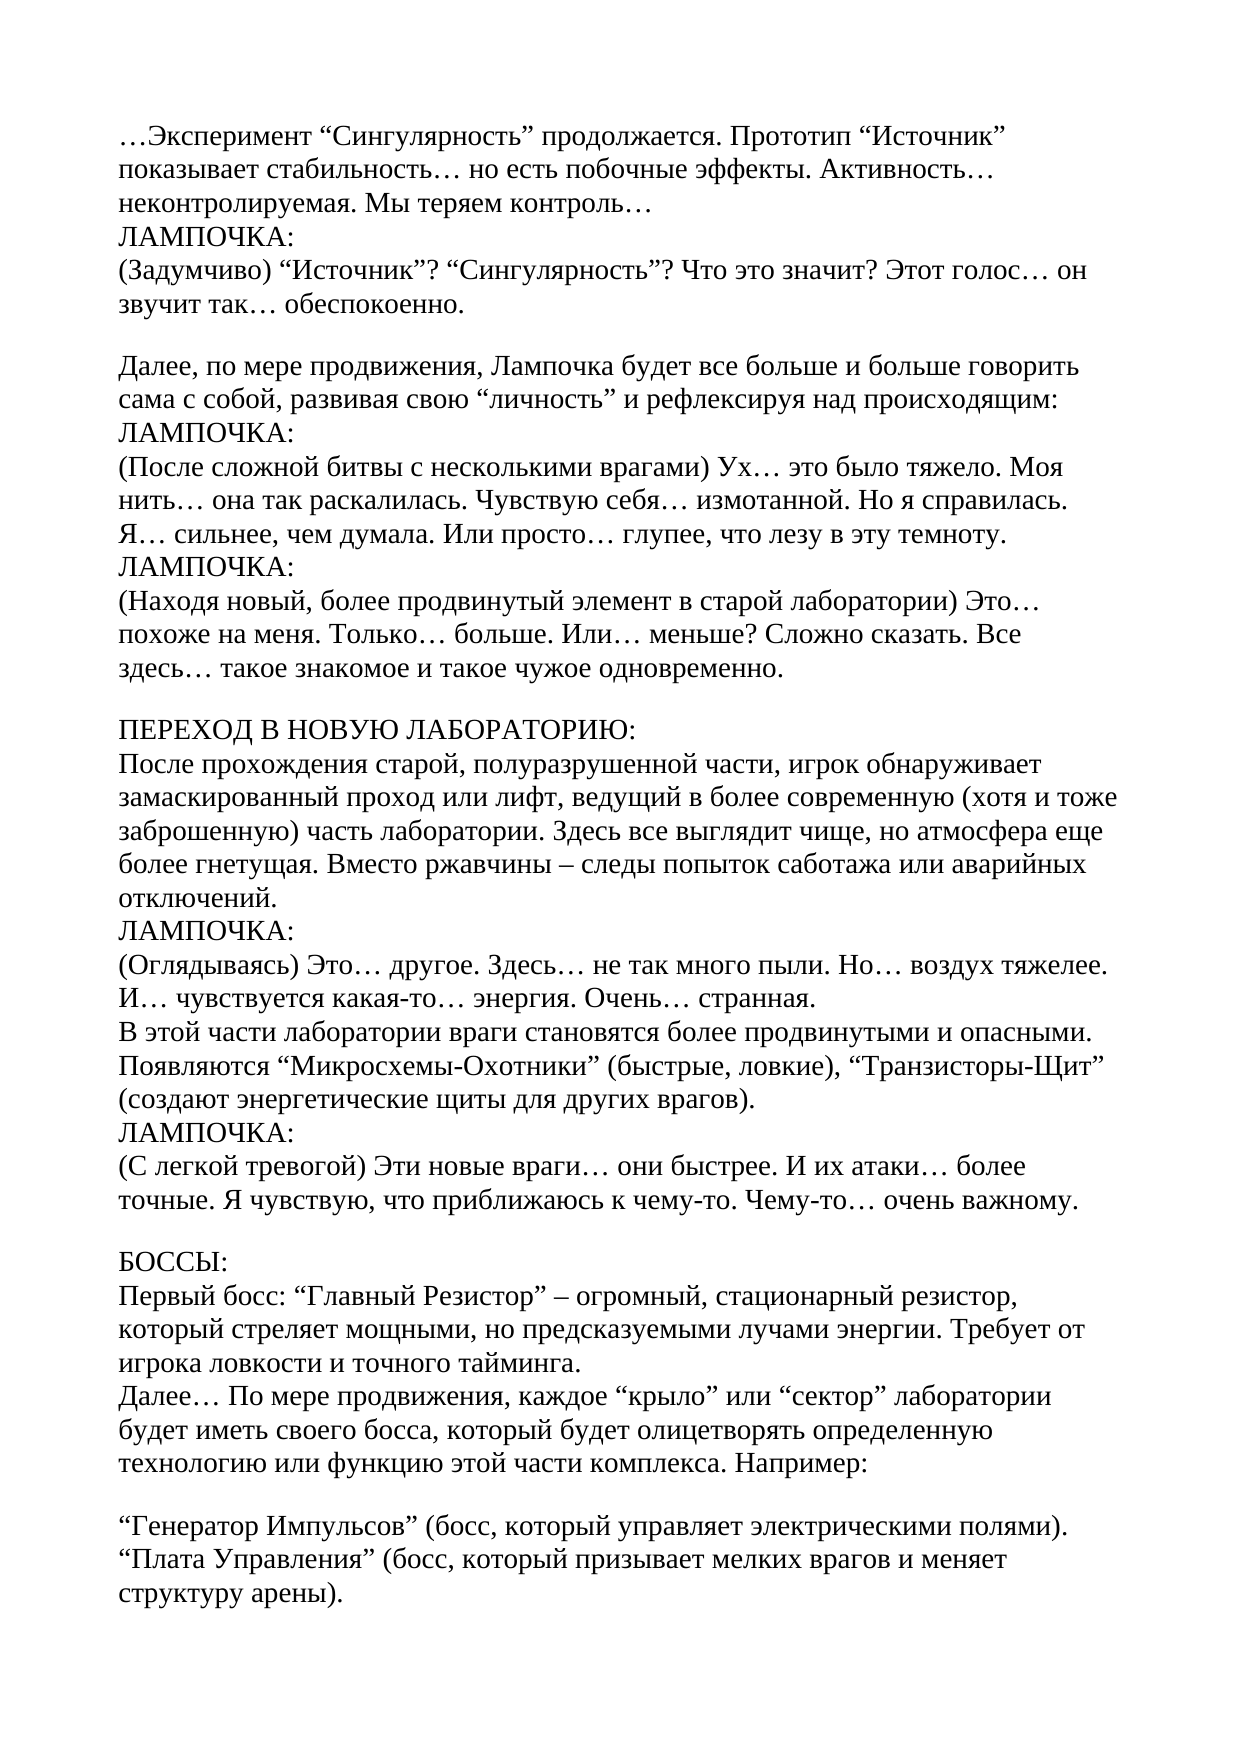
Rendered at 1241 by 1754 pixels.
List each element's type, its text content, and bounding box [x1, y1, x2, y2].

text ЛАМПОЧКА: [118, 549, 1122, 583]
text БОССЫ: [118, 1244, 1122, 1278]
text Далее, по мере продвижения, Лампочка будет все больше и больше говорить сама с собой, развивая свою “личность” и рефлексируя над происходящим: [118, 348, 1122, 415]
text Первый босс: “Главный Резистор” – огромный, стационарный резистор, который стреляет мощными, но предсказуемыми лучами энергии. Требует от игрока ловкости и точного тайминга. [118, 1278, 1122, 1378]
text Далее… По мере продвижения, каждое “крыло” или “сектор” лаборатории будет иметь своего босса, который будет олицетворять определенную технологию или функцию этой части комплекса. Например: [118, 1378, 1122, 1479]
text (С легкой тревогой) Эти новые враги… они быстрее. И их атаки… более точные. Я чувствую, что приближаюсь к чему-то. Чему-то… очень важному. [118, 1148, 1122, 1215]
text В этой части лаборатории враги становятся более продвинутыми и опасными. Появляются “Микросхемы-Охотники” (быстрые, ловкие), “Транзисторы-Щит” (создают энергетические щиты для других врагов). [118, 1014, 1122, 1115]
text (После сложной битвы с несколькими врагами) Ух… это было тяжело. Моя нить… она так раскалилась. Чувствую себя… измотанной. Но я справилась. Я… сильнее, чем думала. Или просто… глупее, что лезу в эту темноту. [118, 449, 1122, 549]
text (Находя новый, более продвинутый элемент в старой лаборатории) Это… похоже на меня. Только… больше. Или… меньше? Сложно сказать. Все здесь… такое знакомое и такое чужое одновременно. [118, 583, 1122, 683]
text “Плата Управления” (босс, который призывает мелких врагов и меняет структуру арены). [118, 1541, 1122, 1608]
text …Эксперимент “Сингулярность” продолжается. Прототип “Источник” показывает стабильность… но есть побочные эффекты. Активность… неконтролируемая. Мы теряем контроль… [118, 118, 1122, 219]
text ЛАМПОЧКА: [118, 913, 1122, 947]
text ЛАМПОЧКА: [118, 219, 1122, 252]
text После прохождения старой, полуразрушенной части, игрок обнаруживает замаскированный проход или лифт, ведущий в более современную (хотя и тоже заброшенную) часть лаборатории. Здесь все выглядит чище, но атмосфера еще более гнетущая. Вместо ржавчины – следы попыток саботажа или аварийных отключений. [118, 746, 1122, 913]
text (Задумчиво) “Источник”? “Сингулярность”? Что это значит? Этот голос… он звучит так… обеспокоенно. [118, 252, 1122, 319]
text ЛАМПОЧКА: [118, 415, 1122, 449]
text “Генератор Импульсов” (босс, который управляет электрическими полями). [118, 1508, 1122, 1541]
text (Оглядываясь) Это… другое. Здесь… не так много пыли. Но… воздух тяжелее. И… чувствуется какая-то… энергия. Очень… странная. [118, 947, 1122, 1014]
text ПЕРЕХОД В НОВУЮ ЛАБОРАТОРИЮ: [118, 712, 1122, 746]
text ЛАМПОЧКА: [118, 1115, 1122, 1148]
